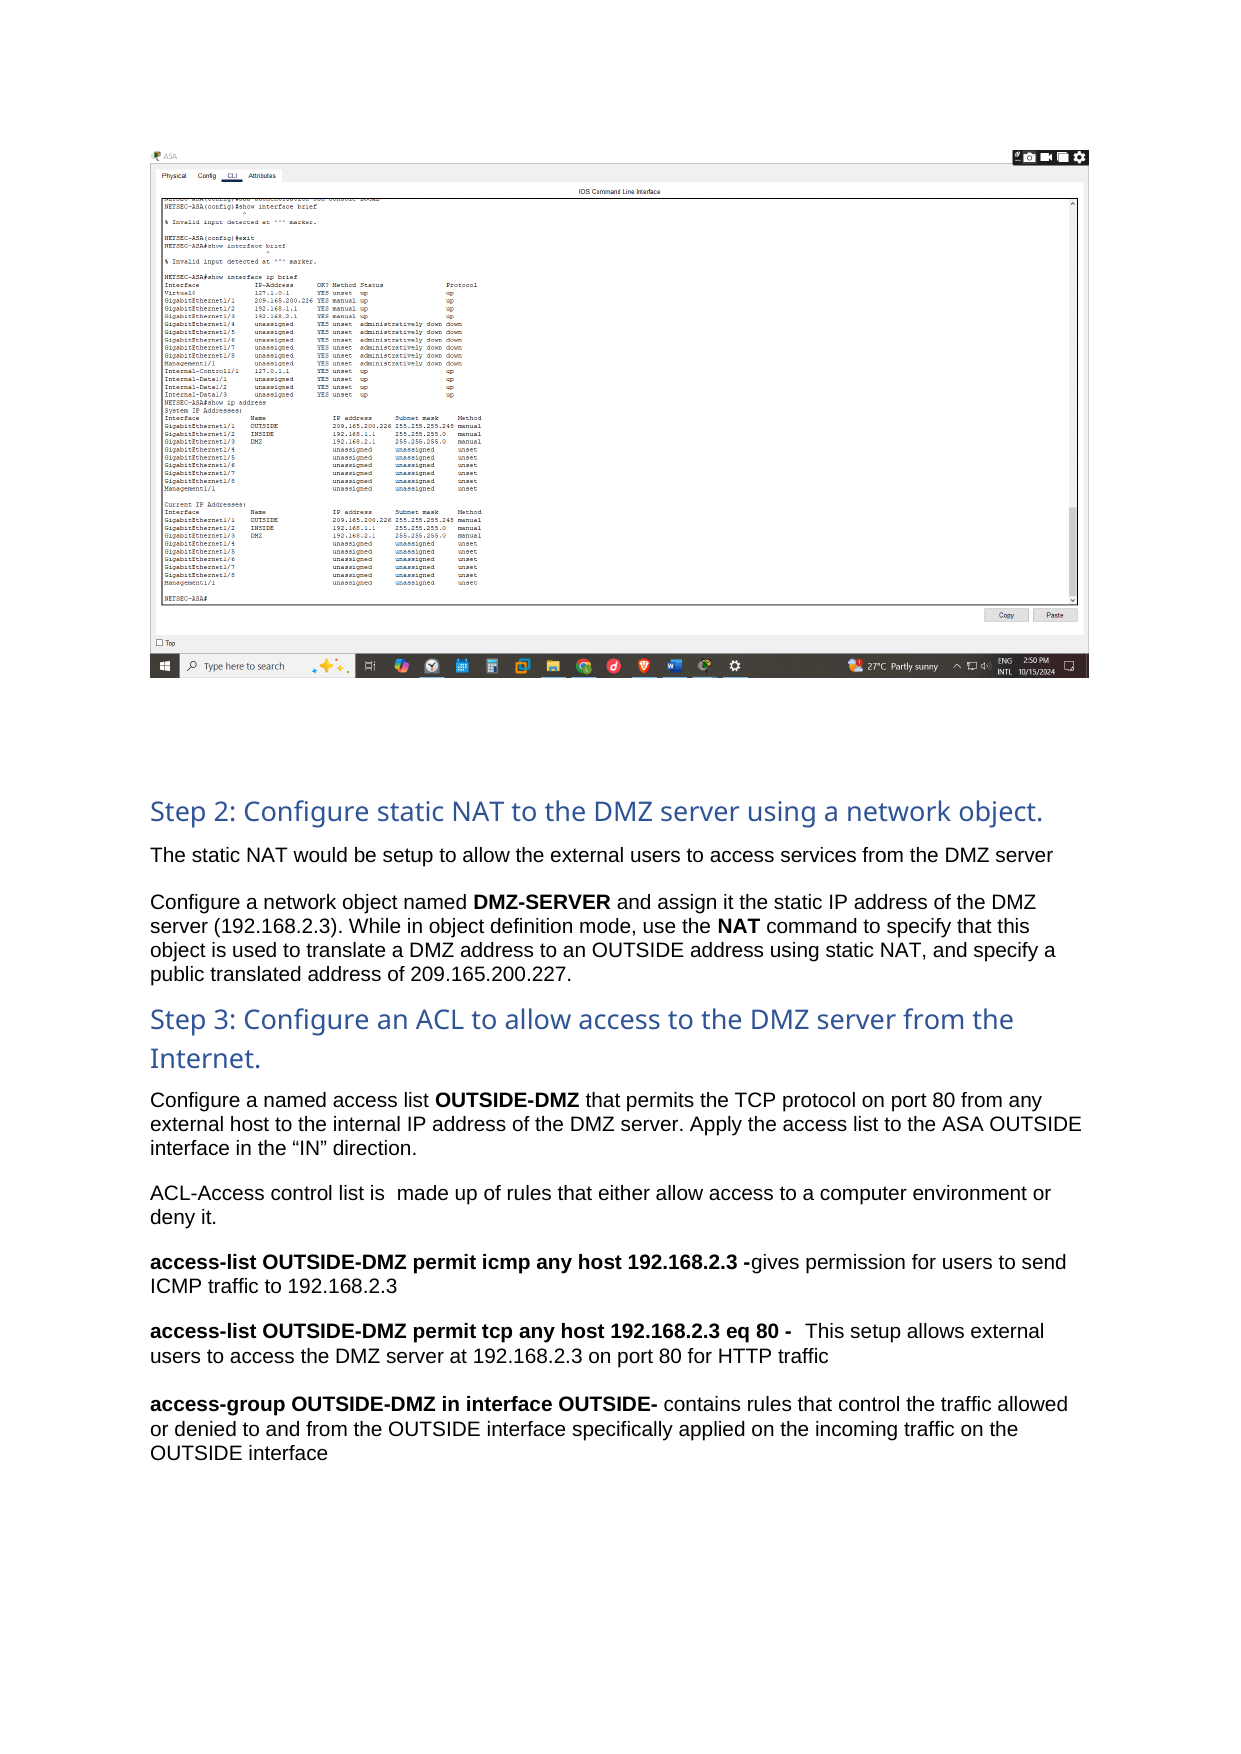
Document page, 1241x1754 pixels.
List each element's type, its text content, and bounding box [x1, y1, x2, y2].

text The static NAT would be setup to allow the external users to access services from the DMZ server [150, 843, 1090, 867]
subtitle Step 2: Configure static NAT to the DMZ server using a network object. [150, 792, 1090, 829]
text Configure a network object named DMZ-SERVER and assign it the static IP address of the DMZ server (192.168.2.3). While in object definition mode, use the NAT command to specify that this object is used to translate a DMZ address to an OUTSIDE address using static NAT, and specify a public translated address of 209.165.200.227. [150, 890, 1090, 986]
text access-list OUTSIDE-DMZ permit icmp any host 192.168.2.3 -gives permission for users to send ICMP traffic to 192.168.2.3 [150, 1250, 1090, 1298]
subtitle Step 3: Configure an ACL to allow access to the DMZ server from the Internet. [150, 1001, 1090, 1076]
text access-list OUTSIDE-DMZ permit tcp any host 192.168.2.3 eq 80 - This setup allows external users to access the DMZ server at 192.168.2.3 on port 80 for HTTP traffic [150, 1318, 1090, 1368]
text access-group OUTSIDE-DMZ in interface OUTSIDE- contains rules that control the traffic allowed or denied to and from the OUTSIDE interface specifically applied on the incoming traffic on the OUTSIDE interface [150, 1389, 1090, 1465]
text Configure a named access list OUTSIDE-DMZ that permits the TCP protocol on port 80 from any external host to the internal IP address of the DMZ server. Apply the access list to the ASA OUTSIDE interface in the “IN” direction. [150, 1088, 1090, 1160]
text ACL-Access control list is made up of rules that either allow access to a computer environment or deny it. [150, 1181, 1090, 1229]
